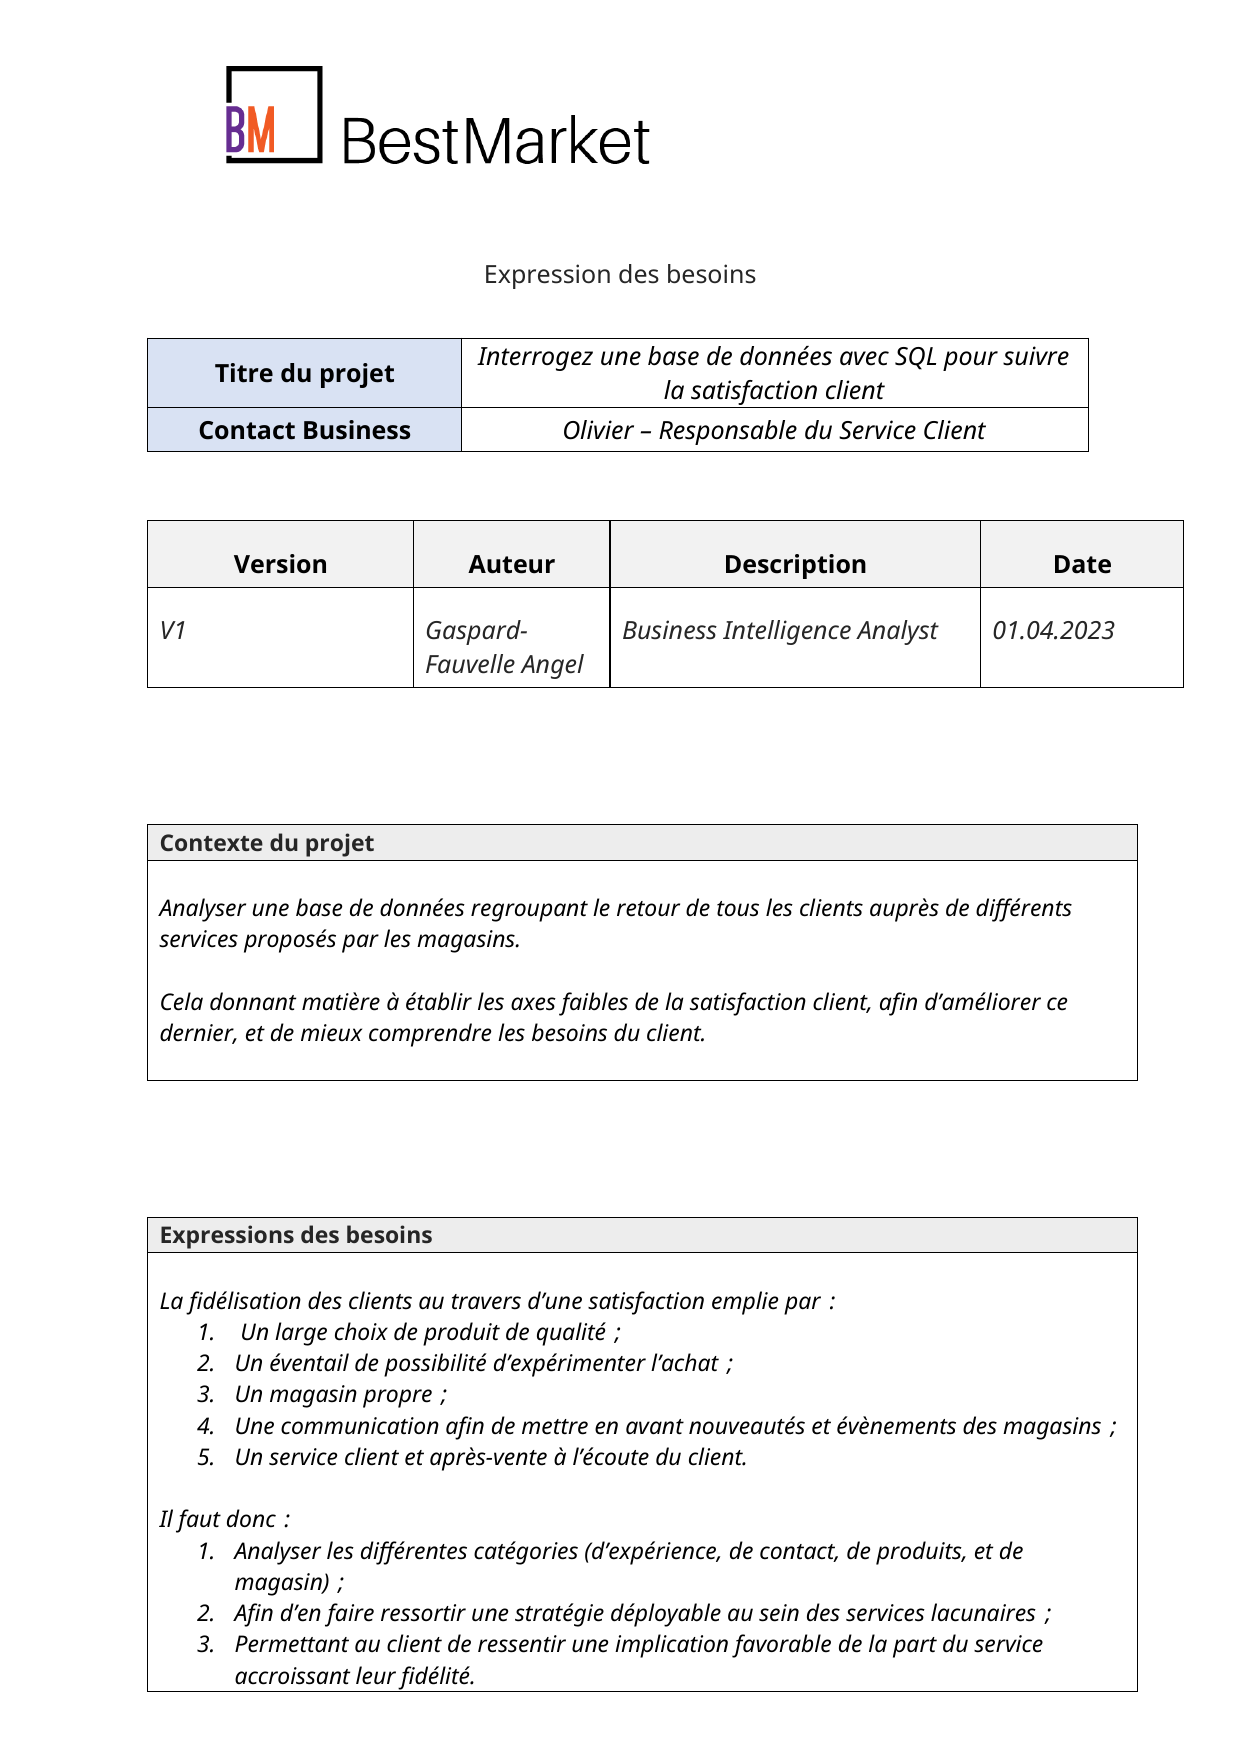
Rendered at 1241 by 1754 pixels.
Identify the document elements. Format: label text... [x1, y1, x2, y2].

table_header Interrogez une base de données avec SQL pour suivre la satisfaction client [462, 339, 1088, 407]
table_cell Contact Business [148, 408, 461, 451]
table_cell Business Intelligence Analyst [611, 588, 980, 687]
table_cell V1 [148, 588, 413, 687]
table_cell Analyser une base de données regroupant le retour de tous les clients auprès de différents services proposés par les magasins. Cela donnant matière à établir les axes faibles de la satisfaction client, afin d’améliorer ce dernier, et de mieux comprendre les besoins du client. [148, 861, 1137, 1079]
table_header Description [611, 521, 980, 587]
table_header Contexte du projet [148, 825, 1137, 860]
table_header Auteur [414, 521, 609, 587]
table_cell 01.04.2023 [981, 588, 1183, 687]
table_header Date [981, 521, 1183, 587]
table_header Version [148, 521, 413, 587]
text Expression des besoins [148, 257, 1093, 291]
table_cell Olivier – Responsable du Service Client [462, 408, 1088, 451]
table_header Expressions des besoins [148, 1218, 1137, 1252]
table_cell Gaspard-Fauvelle Angel [414, 588, 609, 687]
table_header Titre du projet [148, 339, 461, 407]
table_cell La fidélisation des clients au travers d’une satisfaction emplie par : Un large choix de produit de qualité ; Un éventail de possibilité d’expérimenter l’achat ; Un magasin propre ; Une communication afin de mettre en avant nouveautés et évènements des magasins ; Un service client et après-vente à l’écoute du client. Il faut donc : Analyser les différentes catégories (d’expérience, de contact, de produits, et de magasin) ; Afin d’en faire ressortir une stratégie déployable au sein des services lacunaires ; Permettant au client de ressentir une implication favorable de la part du service accroissant leur fidélité. [148, 1253, 1137, 1691]
